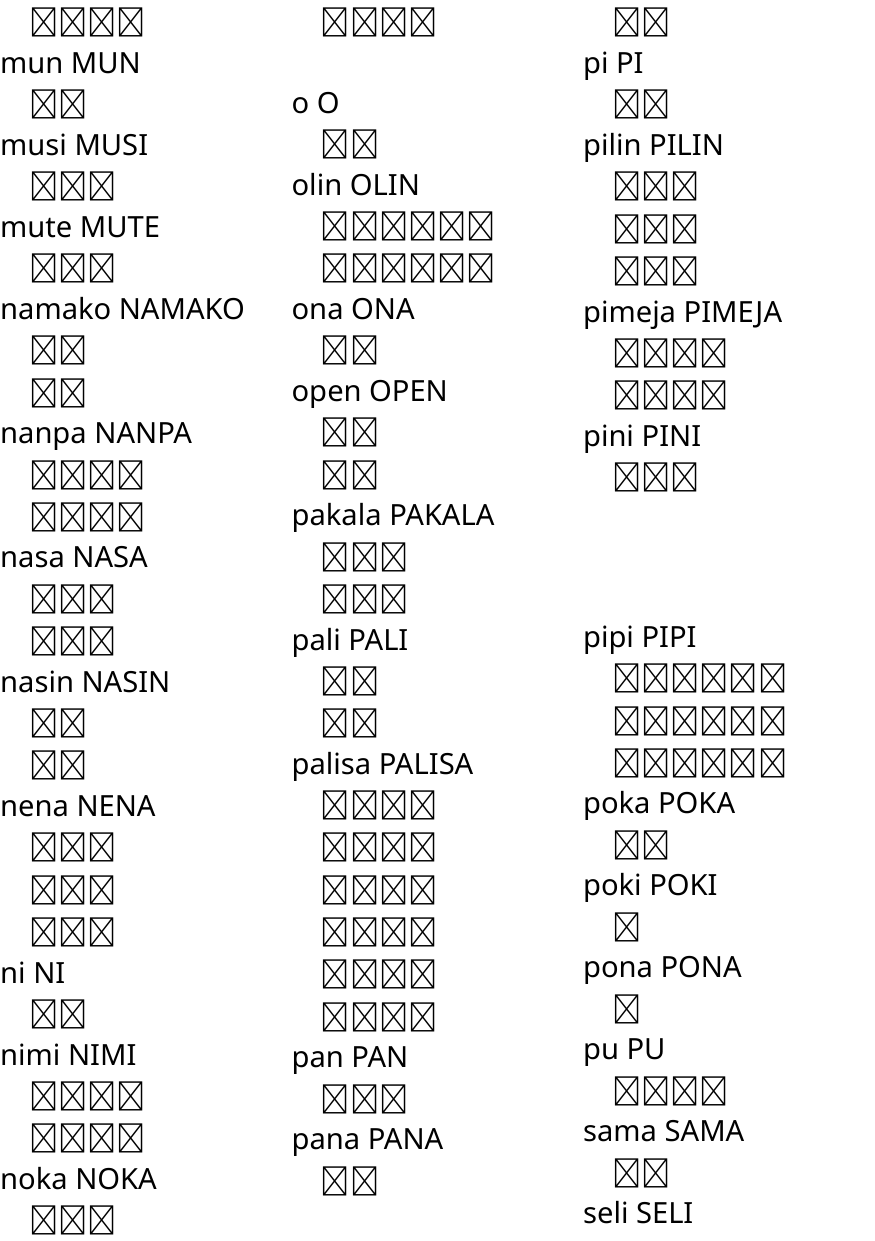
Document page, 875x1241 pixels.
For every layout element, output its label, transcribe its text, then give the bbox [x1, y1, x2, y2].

text 󱲅󱲋 [583, 822, 874, 865]
text 󱲙󱲓󱲙 [0, 909, 291, 952]
text 󱲈󱲈󱲈󱲋 [0, 0, 291, 42]
text 󱲉󱲉 [0, 82, 291, 124]
text 󱲙󱲉󱲚󱲙 [291, 0, 583, 42]
text pona PONA [583, 947, 874, 986]
text pilin PILIN [583, 124, 874, 164]
text 󱲙󱲓󱲙󱲔 [291, 952, 583, 994]
text musi MUSI [0, 124, 291, 164]
text 󱲓󱲔󱲓 [0, 619, 291, 661]
text 󱲚󱲚󱲚󱲙󱲋󱲋 [583, 740, 874, 783]
text nasin NASIN [0, 661, 291, 701]
text pipi PIPI [583, 616, 874, 656]
text 󱲃󱲙 [0, 743, 291, 785]
text pimeja PIMEJA [583, 291, 874, 331]
text 󱲈󱲔󱲈 [0, 164, 291, 206]
text 󱲙󱲚󱲚󱲚󱲋󱲋 [583, 698, 874, 740]
text nena NENA [0, 785, 291, 825]
text mun MUN [0, 42, 291, 82]
text 󱲔󱲓󱲔 [0, 576, 291, 619]
text 󱲃󱲚󱲂󱲃 [583, 331, 874, 373]
text 󱲙󱲚 [583, 82, 874, 124]
text 󱲙󱲋 [291, 122, 583, 164]
text 󱲂󱲓󱲓 [583, 206, 874, 248]
text 󱲎󱲂󱲃 [291, 534, 583, 576]
text 󱲂󱲃󱲃󱲚 [583, 373, 874, 415]
text olin OLIN [291, 164, 583, 204]
text seli SELI [583, 1193, 874, 1232]
text noka NOKA [0, 1158, 291, 1198]
text 󱲚󱲙󱲚󱲙 [0, 1116, 291, 1158]
text 󱲙󱲚󱲙󱲚 [0, 1073, 291, 1116]
text 󱲙󱲂 [0, 992, 291, 1034]
text 󱲋󱲋󱲙󱲚󱲚󱲚 [583, 656, 874, 698]
text 󱲚󱲈 [291, 328, 583, 370]
text poki POKI [583, 865, 874, 904]
text palisa PALISA [291, 743, 583, 783]
text 󱲔 [583, 986, 874, 1029]
text 󱲓󱲓󱲂 [583, 164, 874, 206]
text pan PAN [291, 1036, 583, 1076]
text 󱲂󱲓󱲓󱲂󱲓󱲓 [291, 246, 583, 288]
text ona ONA [291, 288, 583, 328]
text 󱲓󱲓󱲔 [583, 248, 874, 291]
text 󱲚󱲅 [291, 452, 583, 494]
text 󱲐󱲈 [291, 701, 583, 743]
text pi PI [583, 42, 874, 82]
text 󱲅󱲚 [291, 410, 583, 452]
text 󱲓󱲙󱲙 [0, 825, 291, 867]
text 󱲎󱲈󱲍󱲔 [583, 1068, 874, 1111]
text 󱲔󱲙󱲓󱲙 [291, 909, 583, 952]
text 󱲙󱲃 [0, 701, 291, 743]
text pu PU [583, 1029, 874, 1068]
text 󱲅 [583, 904, 874, 947]
text 󱲙󱲔󱲙󱲓 [291, 994, 583, 1036]
text 󱲎󱲋 [0, 328, 291, 370]
text 󱲚󱲚󱲙󱲙 [0, 494, 291, 537]
text 󱲍󱲐 [583, 0, 874, 42]
text 󱲋󱲎 [0, 370, 291, 412]
text pali PALI [291, 619, 583, 658]
text 󱲔󱲙󱲙󱲓 [291, 825, 583, 867]
text pini PINI [583, 415, 874, 455]
text 󱲎󱲃󱲂 [291, 576, 583, 619]
text 󱲓󱲓󱲂󱲓󱲓󱲂 [291, 204, 583, 246]
text 󱲙󱲙󱲙 [0, 246, 291, 288]
text nasa NASA [0, 537, 291, 576]
text pakala PAKALA [291, 494, 583, 534]
text 󱲈󱲐 [291, 658, 583, 701]
text 󱲓󱲙󱲙󱲔 [291, 783, 583, 825]
text namako NAMAKO [0, 288, 291, 328]
text 󱲚󱲙󱲚 [583, 455, 874, 497]
text 󱲙󱲉󱲙 [0, 1198, 291, 1240]
text 󱲙󱲙󱲚󱲚 [0, 452, 291, 494]
text o O [291, 82, 583, 122]
text poka POKA [583, 783, 874, 822]
text nanpa NANPA [0, 412, 291, 452]
text 󱲂󱲂󱲂 [291, 1076, 583, 1118]
text sama SAMA [583, 1111, 874, 1150]
text 󱲓󱲙󱲔󱲙 [291, 867, 583, 909]
text pana PANA [291, 1118, 583, 1158]
text nimi NIMI [0, 1034, 291, 1073]
text open OPEN [291, 370, 583, 410]
text 󱲐󱲍 [291, 1158, 583, 1200]
text mute MUTE [0, 206, 291, 246]
text ni NI [0, 952, 291, 992]
text 󱲙󱲙󱲓 [0, 867, 291, 909]
text 󱲚󱲚 [583, 1150, 874, 1193]
